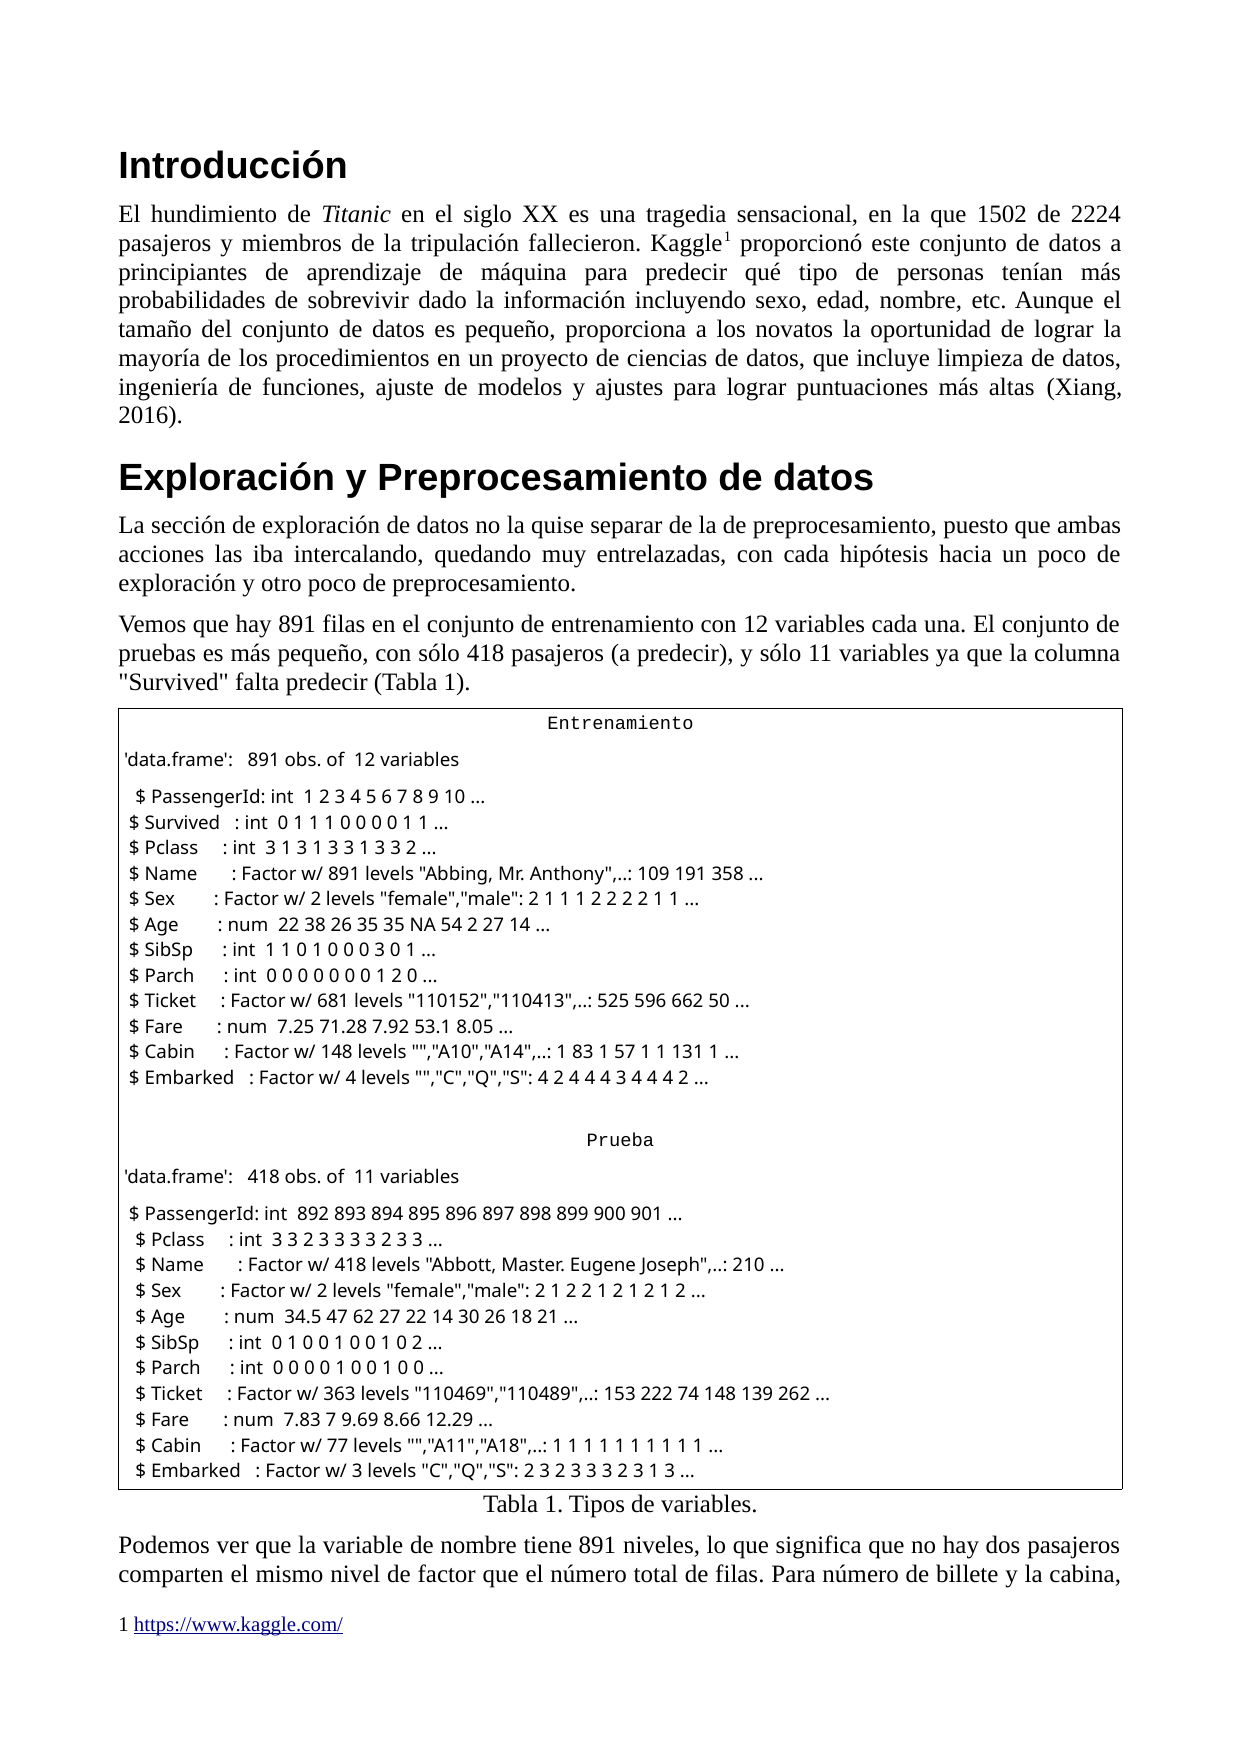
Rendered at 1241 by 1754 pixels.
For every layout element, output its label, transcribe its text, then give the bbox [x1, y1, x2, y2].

subtitle Exploración y Preprocesamiento de datos [118, 454, 1122, 498]
table_cell 'data.frame': 418 obs. of 11 variables [119, 1158, 1122, 1195]
subtitle Introducción [118, 143, 1122, 187]
text La sección de exploración de datos no la quise separar de la de preprocesamiento, puesto que ambas acciones las iba intercalando, quedando muy entrelazadas, con cada hipótesis hacia un poco de exploración y otro poco de preprocesamiento. [118, 510, 1122, 597]
table_header Entrenamiento [119, 709, 1122, 741]
text Vemos que hay 891 filas en el conjunto de entrenamiento con 12 variables cada una. El conjunto de pruebas es más pequeño, con sólo 418 pasajeros (a predecir), y sólo 11 variables ya que la columna "Survived" falta predecir (Tabla 1). [118, 609, 1122, 695]
table_cell $ PassengerId: int 1 2 3 4 5 6 7 8 9 10 ... $ Survived : int 0 1 1 1 0 0 0 0 1 1 ... $ Pclass : int 3 1 3 1 3 3 1 3 3 2 ... $ Name : Factor w/ 891 levels "Abbing, Mr. Anthony",..: 109 191 358 ... $ Sex : Factor w/ 2 levels "female","male": 2 1 1 1 2 2 2 2 1 1 ... $ Age : num 22 38 26 35 35 NA 54 2 27 14 ... $ SibSp : int 1 1 0 1 0 0 0 3 0 1 ... $ Parch : int 0 0 0 0 0 0 0 1 2 0 ... $ Ticket : Factor w/ 681 levels "110152","110413",..: 525 596 662 50 ... $ Fare : num 7.25 71.28 7.92 53.1 8.05 ... $ Cabin : Factor w/ 148 levels "","A10","A14",..: 1 83 1 57 1 1 131 1 ... $ Embarked : Factor w/ 4 levels "","C","Q","S": 4 2 4 4 4 3 4 4 4 2 ... [119, 778, 1122, 1125]
text Tabla 1. Tipos de variables. [118, 1490, 1122, 1518]
table_cell 'data.frame': 891 obs. of 12 variables [119, 741, 1122, 778]
text El hundimiento de Titanic en el siglo XX es una tragedia sensacional, en la que 1502 de 2224 pasajeros y miembros de la tripulación fallecieron. Kaggle proporcionó este conjunto de datos a principiantes de aprendizaje de máquina para predecir qué tipo de personas tenían más probabilidades de sobrevivir dado la información incluyendo sexo, edad, nombre, etc. Aunque el tamaño del conjunto de datos es pequeño, proporciona a los novatos la oportunidad de lograr la mayoría de los procedimientos en un proyecto de ciencias de datos, que incluye limpieza de datos, ingeniería de funciones, ajuste de modelos y ajustes para lograr puntuaciones más altas (Xiang, 2016). [118, 199, 1122, 429]
table_cell Prueba [119, 1125, 1122, 1158]
text Podemos ver que la variable de nombre tiene 891 niveles, lo que significa que no hay dos pasajeros comparten el mismo nivel de factor que el número total de filas. Para número de billete y la cabina, [118, 1530, 1122, 1588]
table_cell $ PassengerId: int 892 893 894 895 896 897 898 899 900 901 ... $ Pclass : int 3 3 2 3 3 3 3 2 3 3 ... $ Name : Factor w/ 418 levels "Abbott, Master. Eugene Joseph",..: 210 ... $ Sex : Factor w/ 2 levels "female","male": 2 1 2 2 1 2 1 2 1 2 ... $ Age : num 34.5 47 62 27 22 14 30 26 18 21 ... $ SibSp : int 0 1 0 0 1 0 0 1 0 2 ... $ Parch : int 0 0 0 0 1 0 0 1 0 0 ... $ Ticket : Factor w/ 363 levels "110469","110489",..: 153 222 74 148 139 262 ... $ Fare : num 7.83 7 9.69 8.66 12.29 ... $ Cabin : Factor w/ 77 levels "","A11","A18",..: 1 1 1 1 1 1 1 1 1 1 ... $ Embarked : Factor w/ 3 levels "C","Q","S": 2 3 2 3 3 3 2 3 1 3 ... [119, 1195, 1122, 1489]
text https://www.kaggle.com/ [118, 1612, 1122, 1636]
